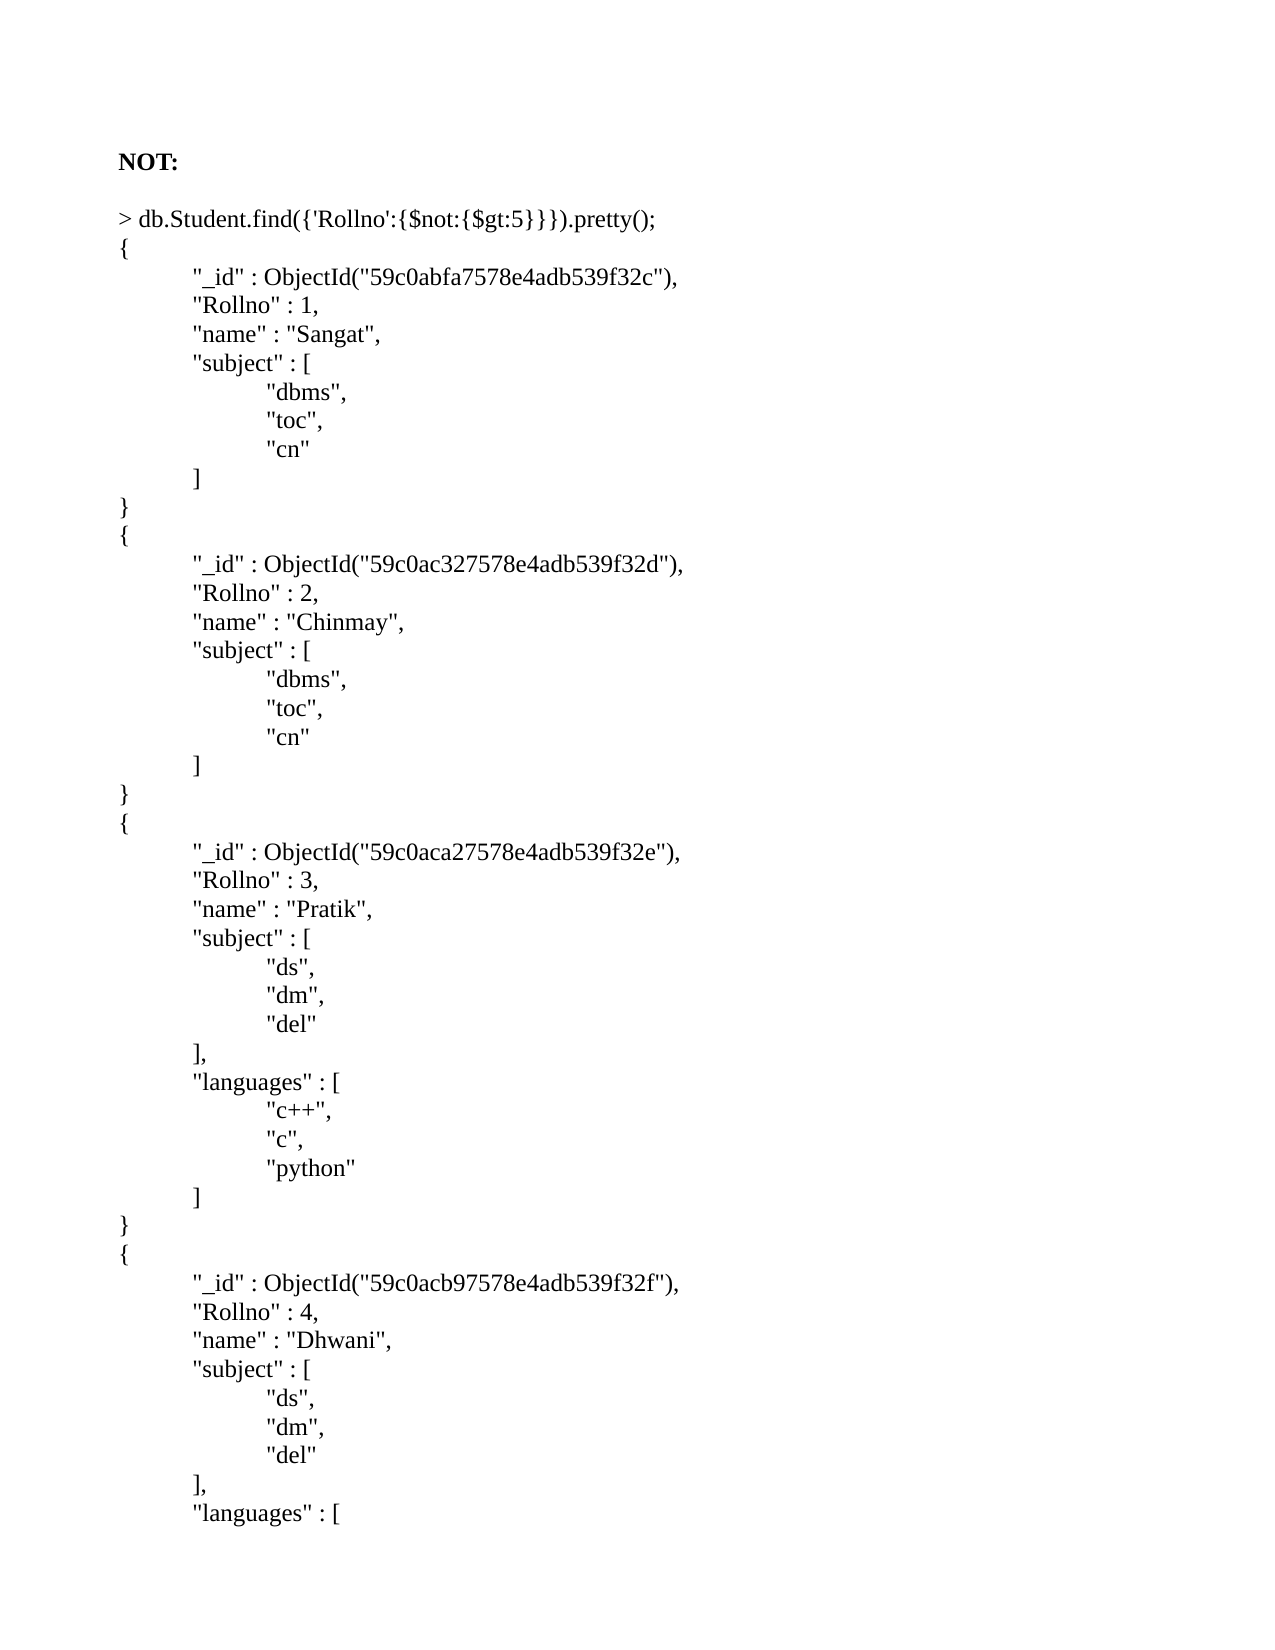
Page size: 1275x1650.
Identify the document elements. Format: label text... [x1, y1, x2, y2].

text "name" : "Dhwani", [118, 1326, 1157, 1354]
text "subject" : [ [118, 1354, 1157, 1383]
text "ds", [118, 1383, 1157, 1412]
text "Rollno" : 2, [118, 578, 1157, 607]
text "_id" : ObjectId("59c0acb97578e4adb539f32f"), [118, 1268, 1157, 1297]
text { [118, 808, 1157, 837]
text "name" : "Pratik", [118, 894, 1157, 923]
text } [118, 1211, 1157, 1239]
text ] [118, 1182, 1157, 1211]
text ] [118, 751, 1157, 779]
text "ds", [118, 952, 1157, 981]
text "languages" : [ [118, 1067, 1157, 1096]
text "dbms", [118, 664, 1157, 693]
text } [118, 779, 1157, 808]
text ], [118, 1469, 1157, 1498]
text "dm", [118, 1412, 1157, 1441]
text "dbms", [118, 377, 1157, 406]
text "_id" : ObjectId("59c0ac327578e4adb539f32d"), [118, 549, 1157, 578]
text NOT: [118, 147, 1157, 176]
text "del" [118, 1009, 1157, 1038]
text "toc", [118, 406, 1157, 434]
text "c++", [118, 1096, 1157, 1124]
text "c", [118, 1124, 1157, 1153]
text "_id" : ObjectId("59c0abfa7578e4adb539f32c"), [118, 262, 1157, 291]
text "subject" : [ [118, 923, 1157, 952]
text "cn" [118, 434, 1157, 463]
text > db.Student.find({'Rollno':{$not:{$gt:5}}}).pretty(); [118, 204, 1157, 233]
text "subject" : [ [118, 348, 1157, 377]
text "python" [118, 1153, 1157, 1182]
text { [118, 233, 1157, 262]
text "name" : "Chinmay", [118, 607, 1157, 636]
text "languages" : [ [118, 1498, 1157, 1527]
text "toc", [118, 693, 1157, 722]
text ], [118, 1038, 1157, 1067]
text "Rollno" : 3, [118, 866, 1157, 894]
text "name" : "Sangat", [118, 319, 1157, 348]
text { [118, 1239, 1157, 1268]
text } [118, 492, 1157, 521]
text "_id" : ObjectId("59c0aca27578e4adb539f32e"), [118, 837, 1157, 866]
text "Rollno" : 4, [118, 1297, 1157, 1326]
text "dm", [118, 981, 1157, 1009]
text "subject" : [ [118, 636, 1157, 664]
text { [118, 521, 1157, 549]
text "Rollno" : 1, [118, 291, 1157, 319]
text "cn" [118, 722, 1157, 751]
text ] [118, 463, 1157, 492]
text "del" [118, 1441, 1157, 1469]
